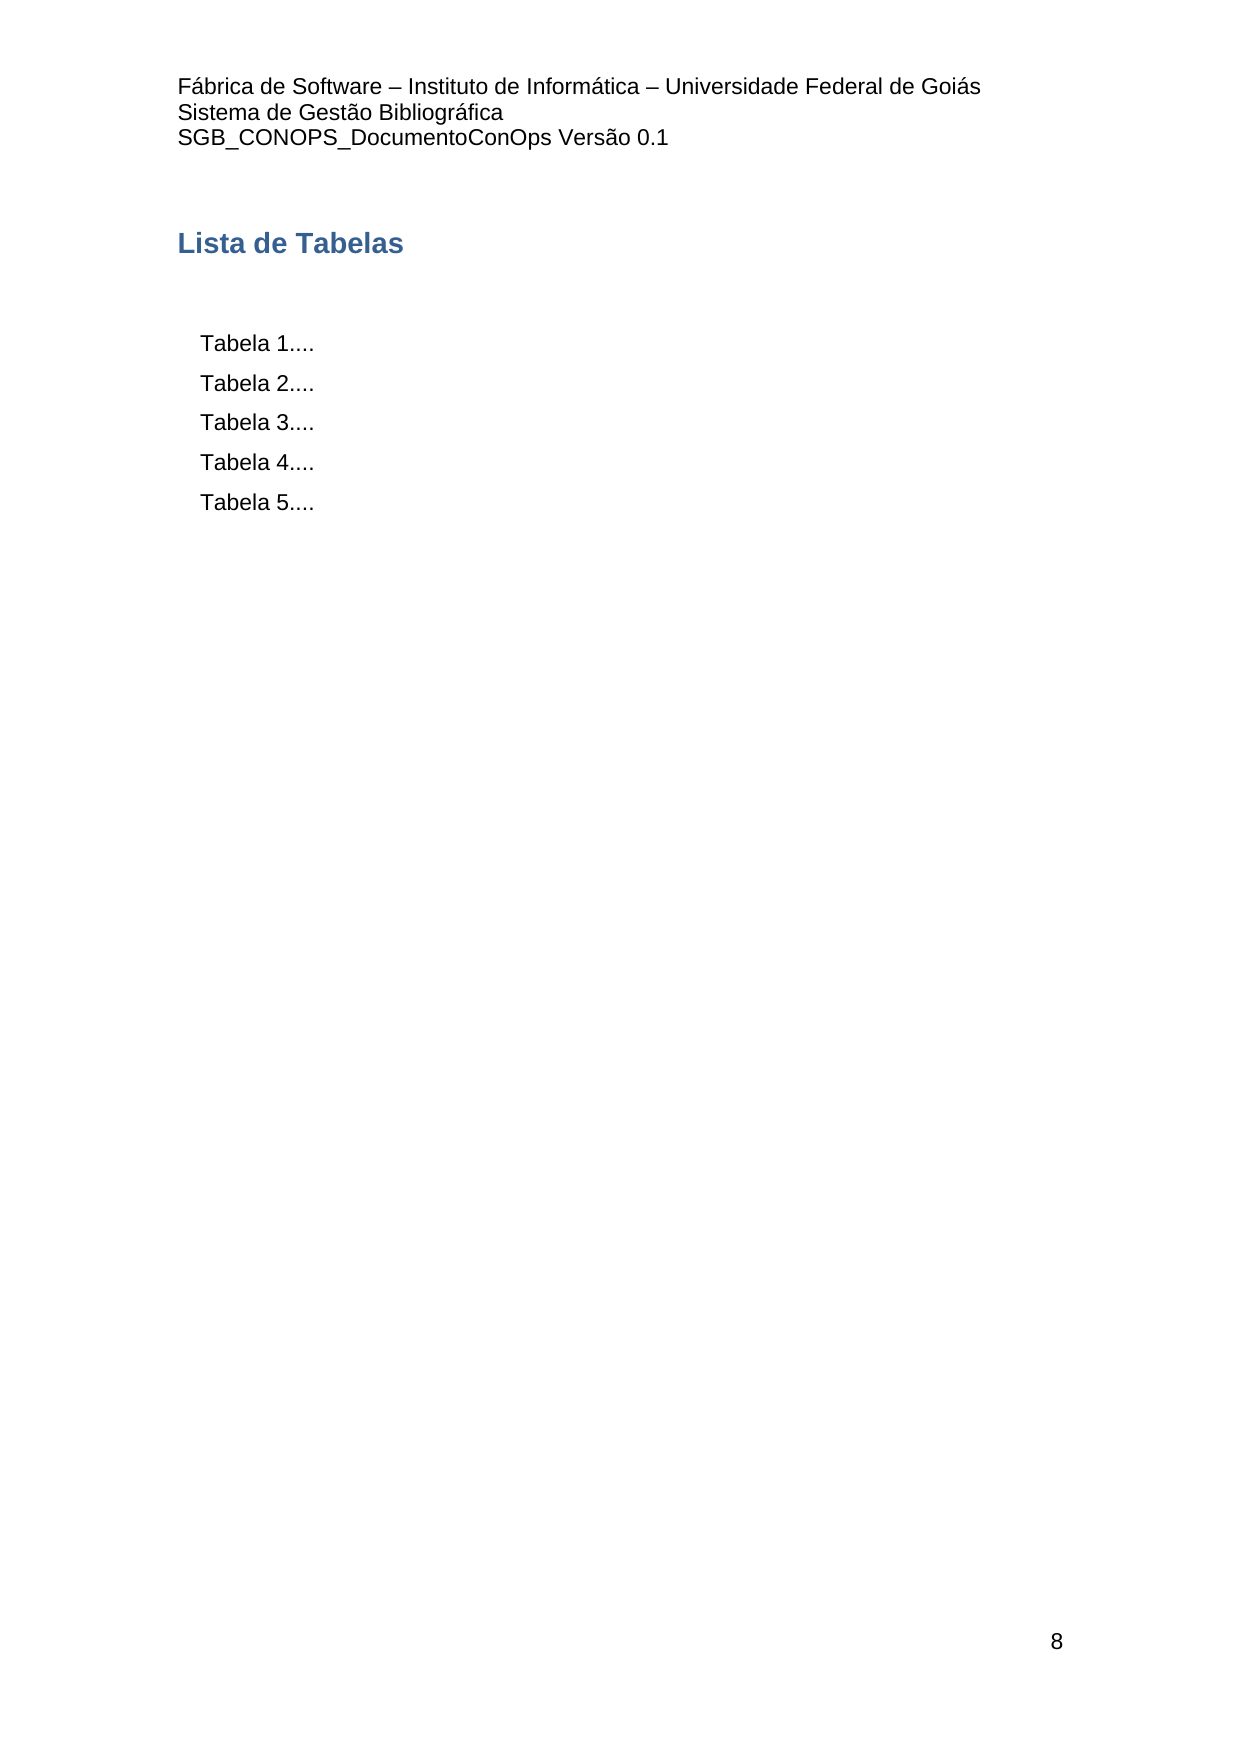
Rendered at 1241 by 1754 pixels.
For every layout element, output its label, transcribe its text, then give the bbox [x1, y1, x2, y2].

text Tabela 5.... [177, 489, 1063, 515]
text Tabela 4.... [177, 450, 1063, 475]
text Tabela 2.... [177, 370, 1063, 396]
text Tabela 3.... [177, 410, 1063, 436]
subtitle Lista de Tabelas [177, 227, 1063, 260]
text Tabela 1.... [177, 330, 1063, 356]
